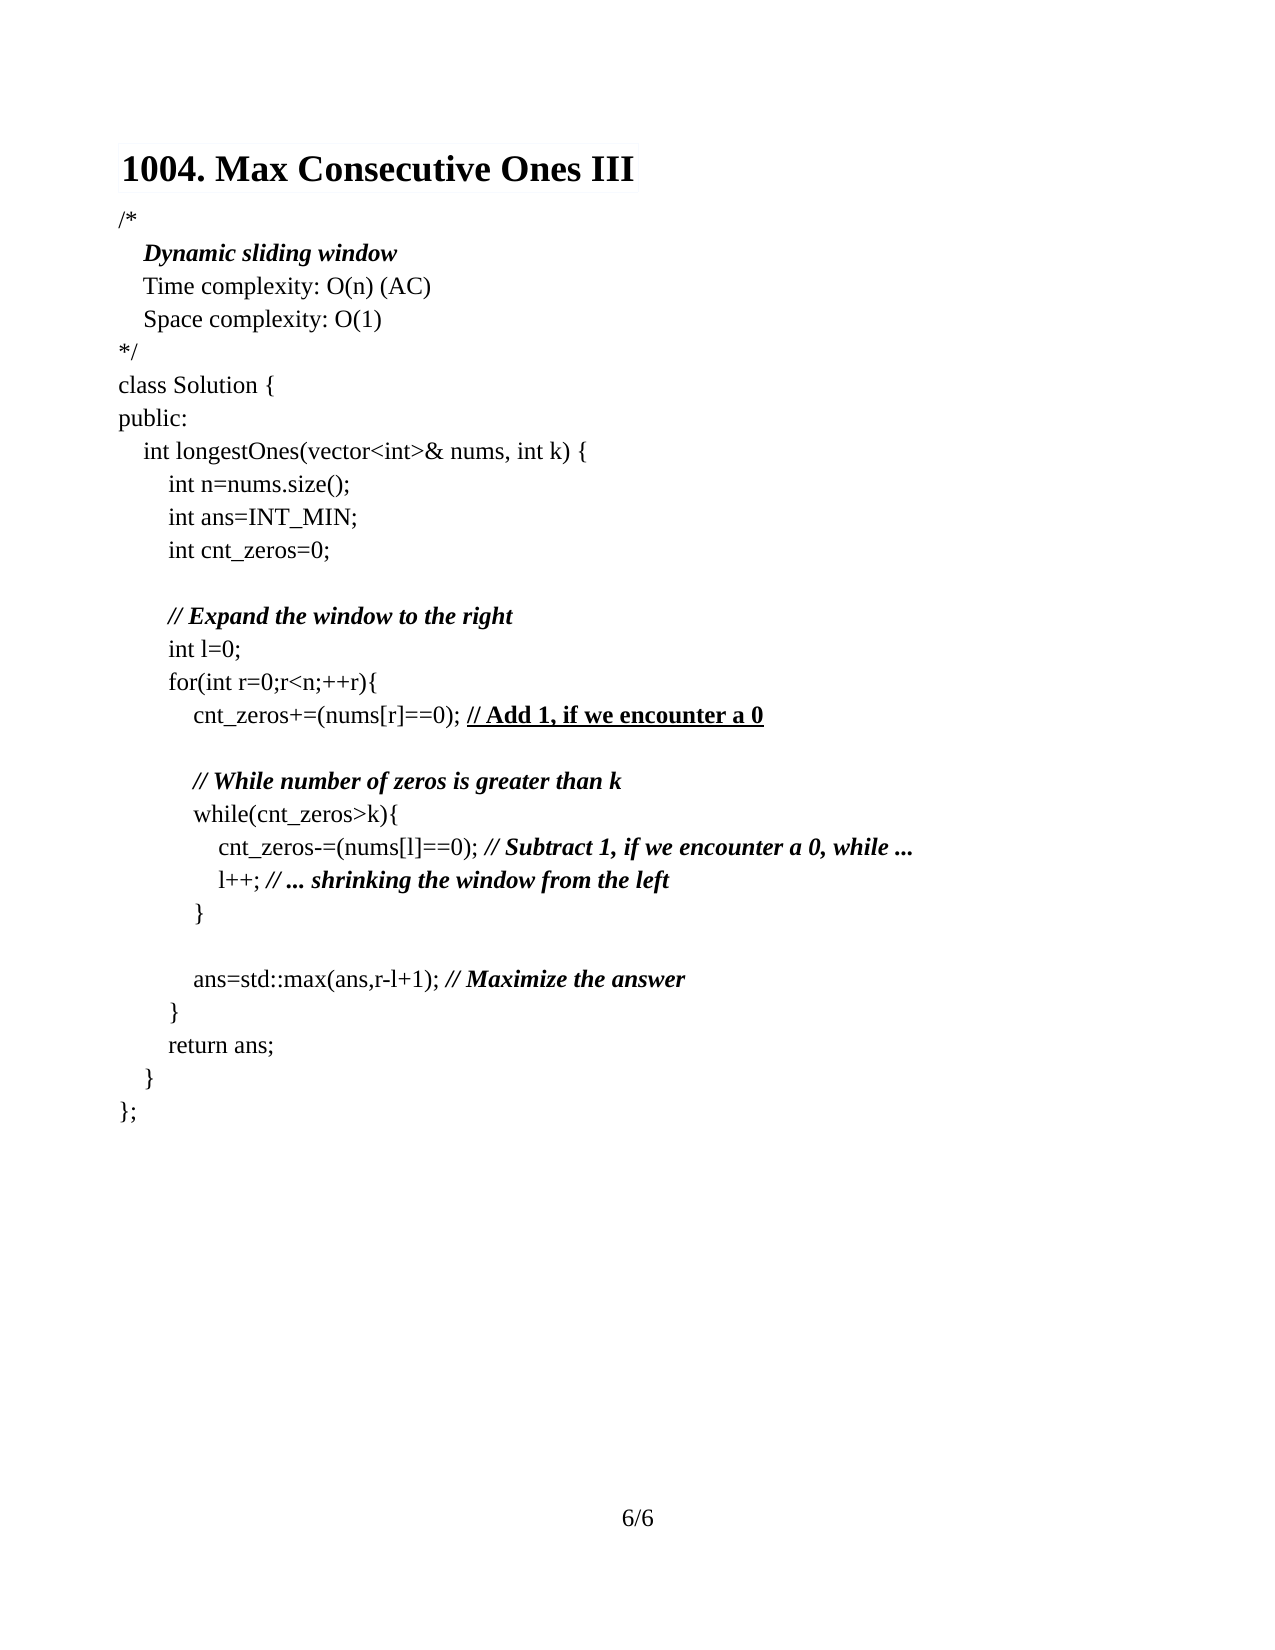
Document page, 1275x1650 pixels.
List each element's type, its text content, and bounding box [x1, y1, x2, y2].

text cnt_zeros+=(nums[r]==0); // Add 1, if we encounter a 0 [118, 700, 1157, 729]
subtitle [639, 143, 1157, 192]
subtitle 1004. Max Consecutive Ones III [119, 144, 638, 192]
text } [118, 898, 1157, 927]
text Dynamic sliding window [118, 238, 1157, 267]
text for(int r=0;r<n;++r){ [118, 667, 1157, 696]
text }; [118, 1096, 1157, 1125]
text } [118, 1063, 1157, 1092]
text cnt_zeros-=(nums[l]==0); // Subtract 1, if we encounter a 0, while ... [118, 832, 1157, 861]
text ans=std::max(ans,r-l+1); // Maximize the answer [118, 964, 1157, 993]
text return ans; [118, 1030, 1157, 1059]
text class Solution { [118, 370, 1157, 399]
text int ans=INT_MIN; [118, 502, 1157, 531]
text int l=0; [118, 634, 1157, 663]
text l++; // ... shrinking the window from the left [118, 865, 1157, 894]
text } [118, 997, 1157, 1026]
text /* [118, 205, 1157, 233]
text Time complexity: O(n) (AC) [118, 271, 1157, 299]
text // Expand the window to the right [118, 601, 1157, 630]
text int n=nums.size(); [118, 469, 1157, 498]
text Space complexity: O(1) [118, 304, 1157, 333]
text while(cnt_zeros>k){ [118, 799, 1157, 828]
text // While number of zeros is greater than k [118, 766, 1157, 795]
text public: [118, 403, 1157, 432]
text */ [118, 337, 1157, 366]
text int cnt_zeros=0; [118, 535, 1157, 564]
text int longestOnes(vector<int>& nums, int k) { [118, 436, 1157, 465]
